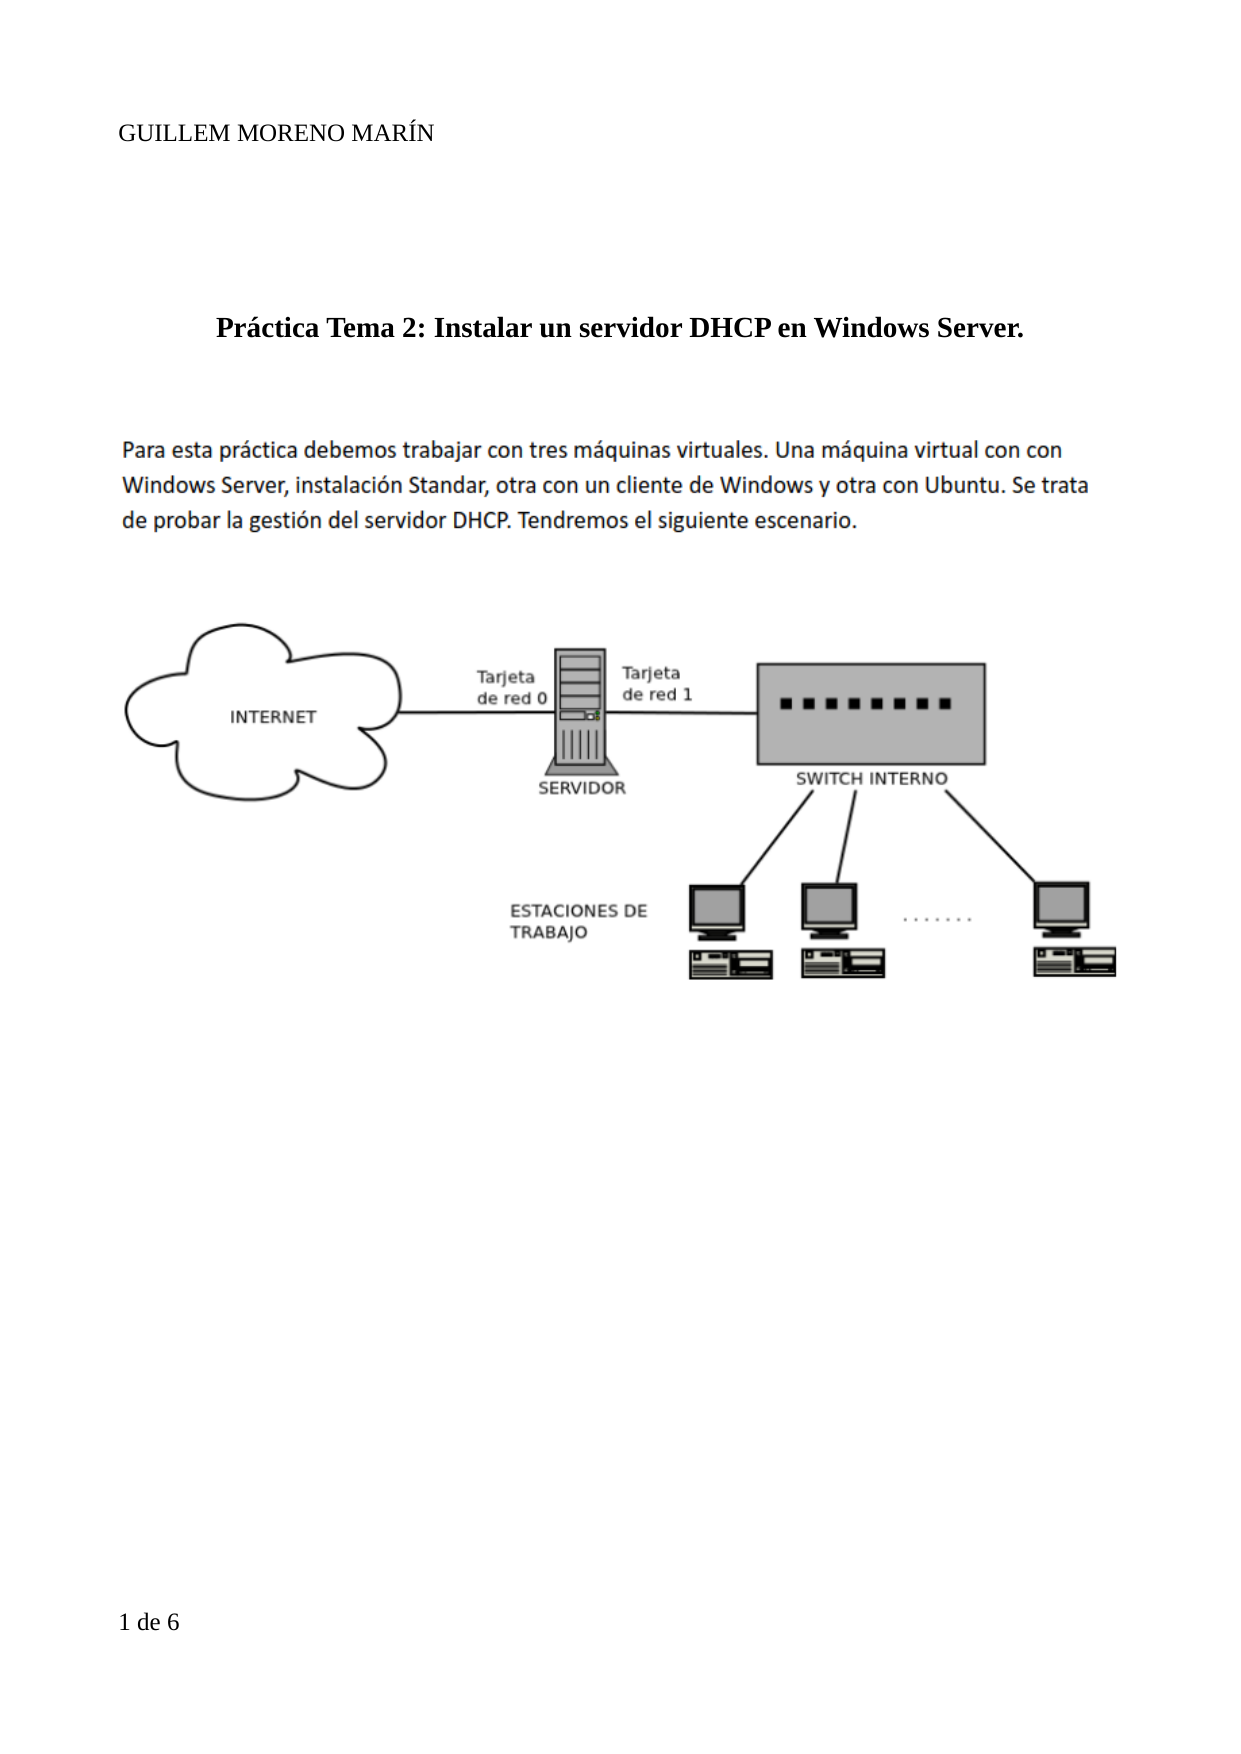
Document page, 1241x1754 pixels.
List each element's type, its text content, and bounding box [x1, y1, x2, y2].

picture [118, 435, 1123, 1000]
text Práctica Tema 2: Instalar un servidor DHCP en Windows Server. [118, 311, 1122, 344]
